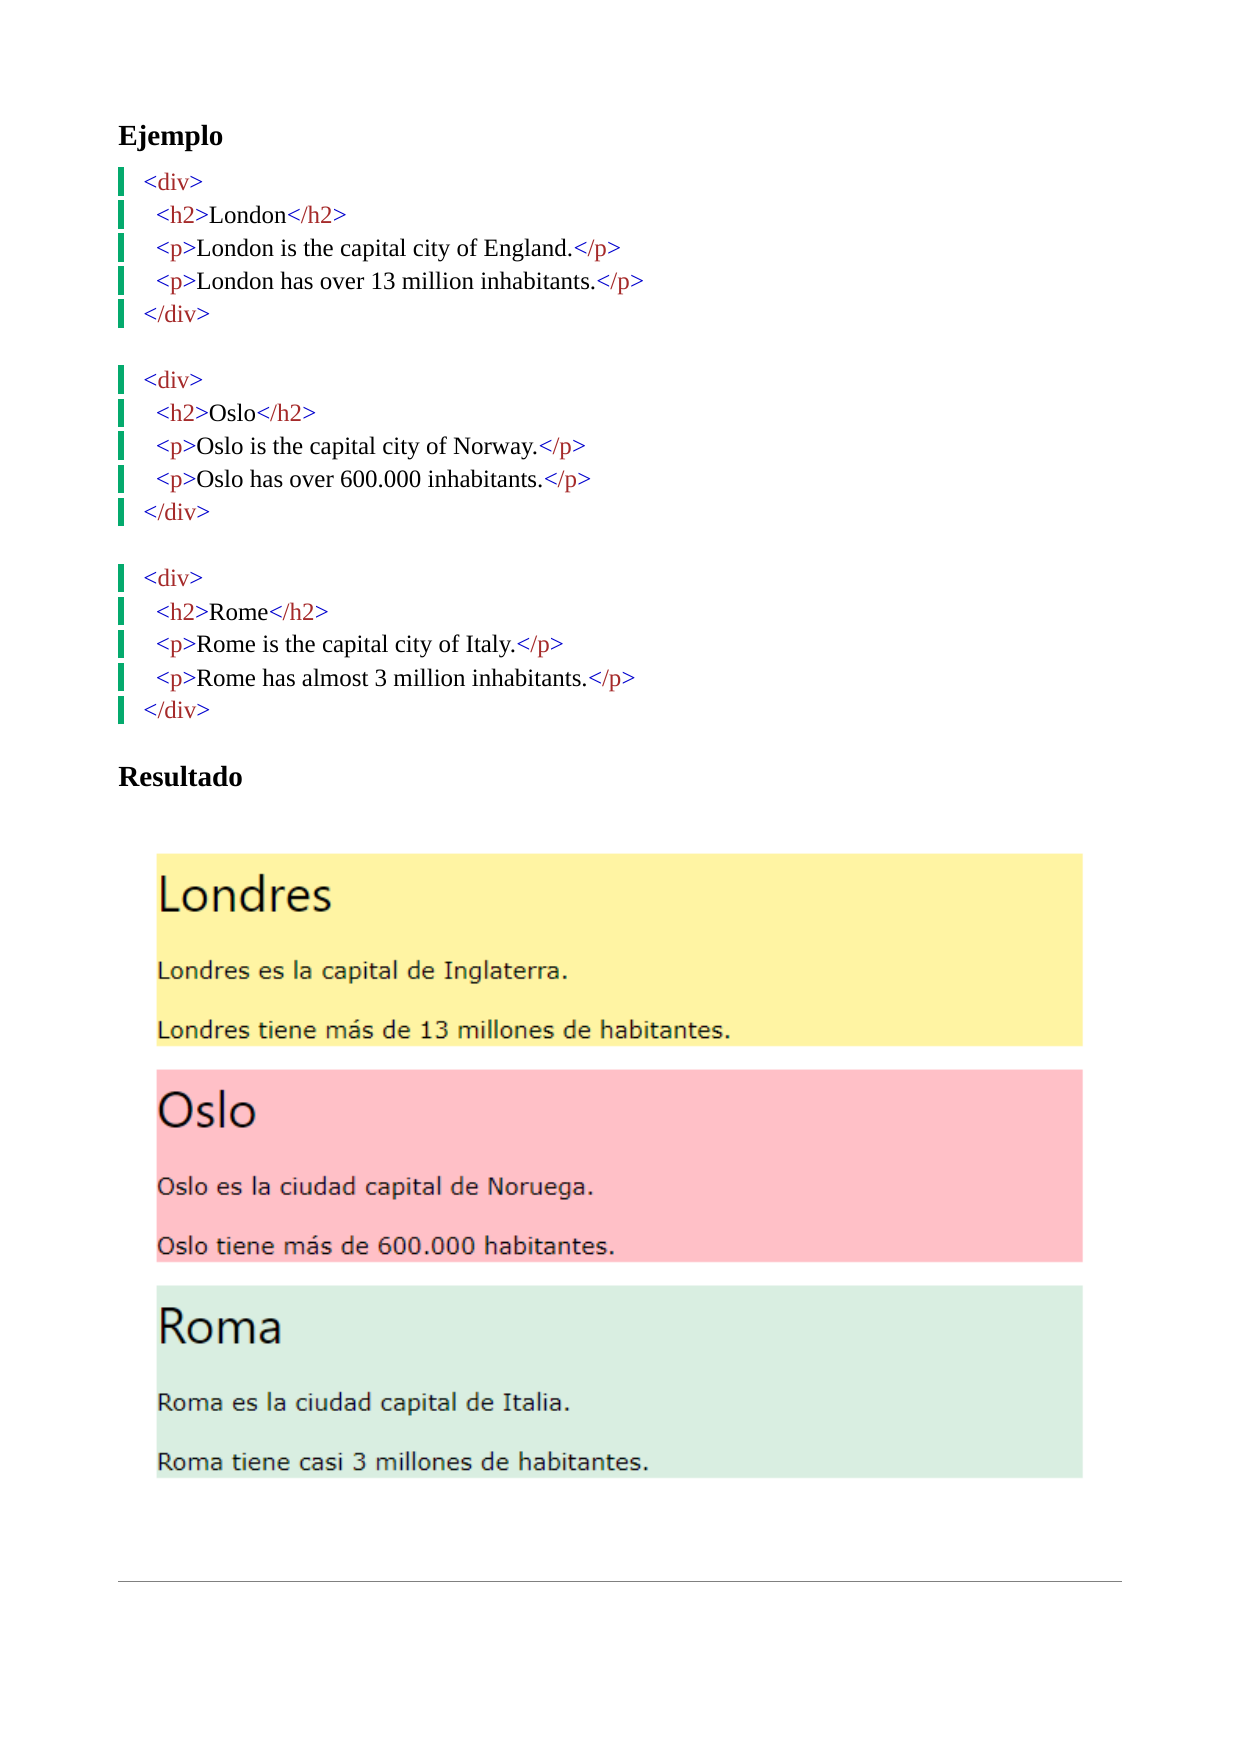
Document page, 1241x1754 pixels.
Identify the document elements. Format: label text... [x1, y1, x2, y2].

subtitle Ejemplo [118, 118, 1122, 152]
subtitle Resultado [118, 759, 1122, 792]
text <div> <h2>London</h2> <p>London is the capital city of England.</p> <p>London has over 13 million inhabitants.</p> </div> <div> <h2>Oslo</h2> <p>Oslo is the capital city of Norway.</p> <p>Oslo has over 600.000 inhabitants.</p> </div> <div> <h2>Rome</h2> <p>Rome is the capital city of Italy.</p> <p>Rome has almost 3 million inhabitants.</p> </div> [118, 167, 1122, 724]
picture [146, 808, 1094, 1508]
